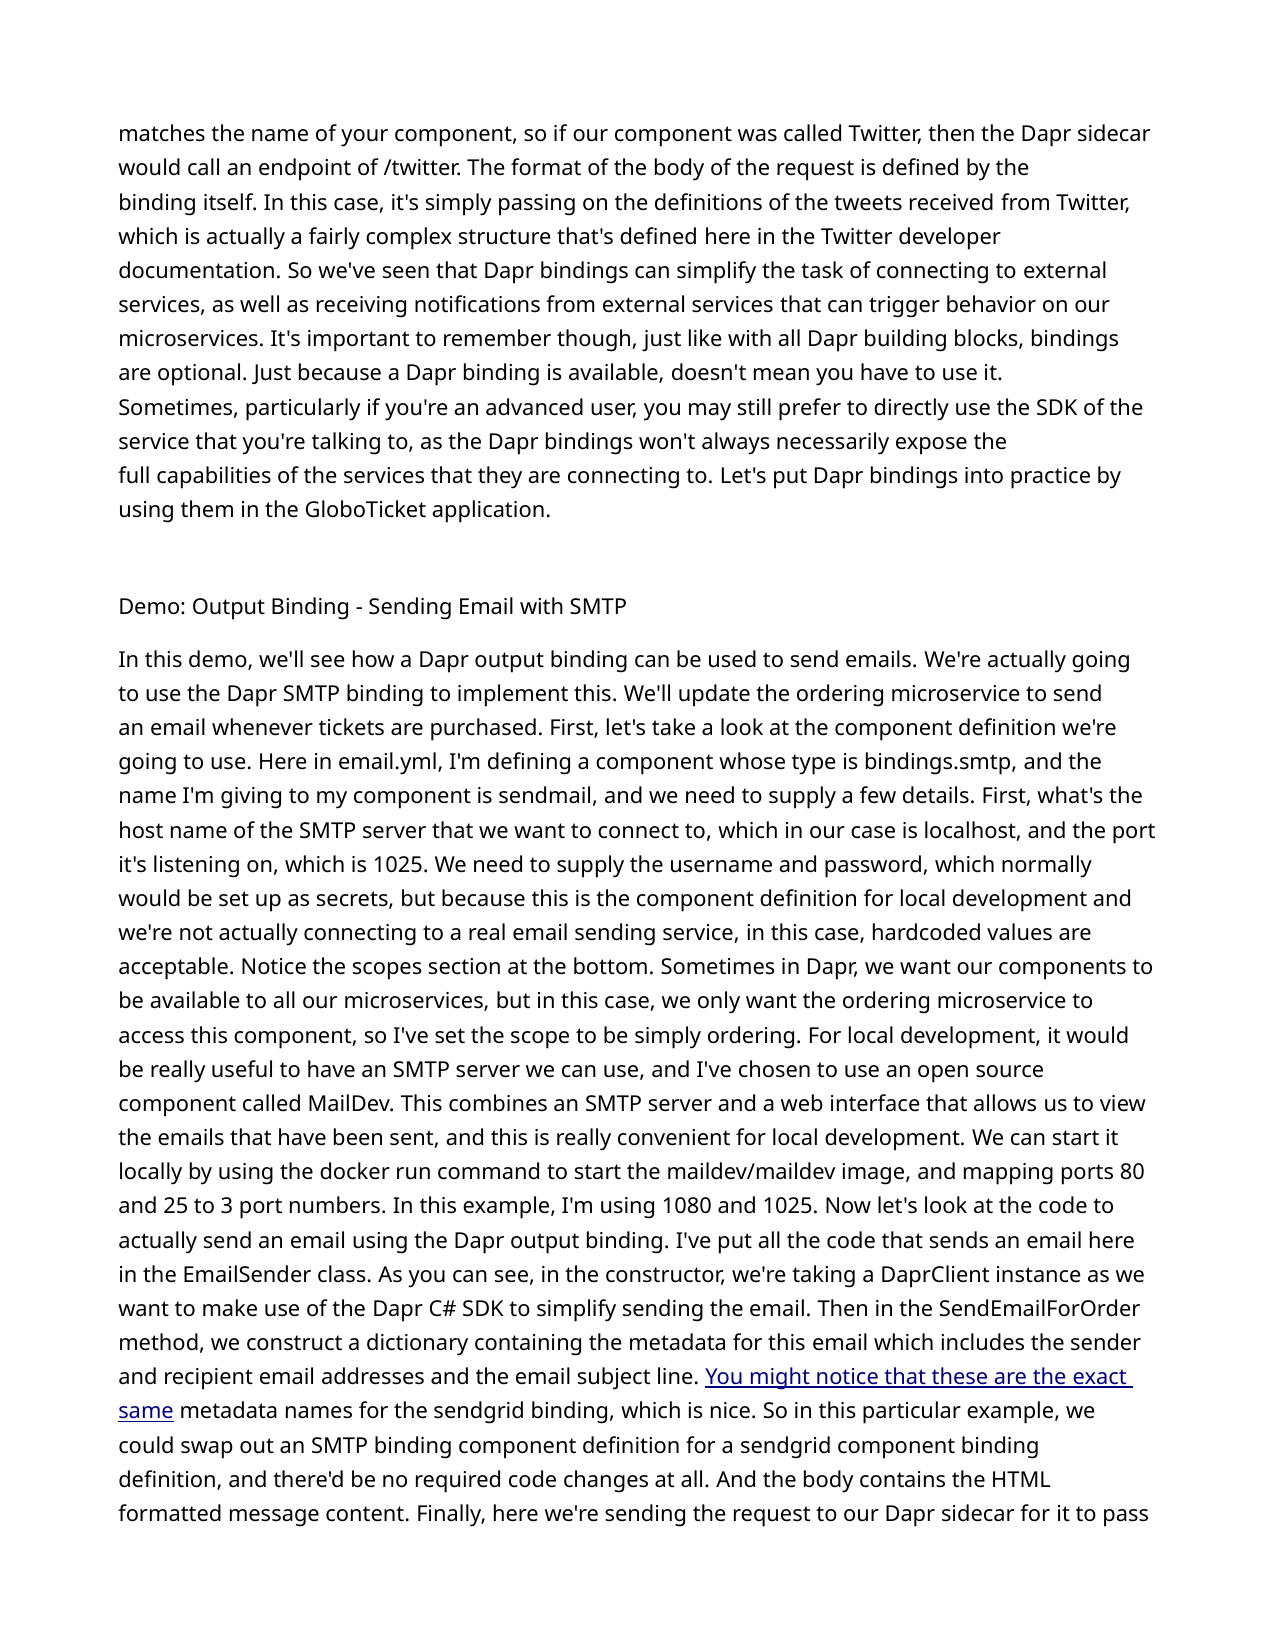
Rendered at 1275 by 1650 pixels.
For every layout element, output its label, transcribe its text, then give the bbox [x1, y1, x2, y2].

text In this demo, we'll see how a Dapr output binding can be used to send emails. We're actually going to use the Dapr SMTP binding to implement this. We'll update the ordering microservice to send an email whenever tickets are purchased. First, let's take a look at the component definition we're going to use. Here in email.yml, I'm defining a component whose type is bindings.smtp, and the name I'm giving to my component is sendmail, and we need to supply a few details. First, what's the host name of the SMTP server that we want to connect to, which in our case is localhost, and the port it's listening on, which is 1025. We need to supply the username and password, which normally would be set up as secrets, but because this is the component definition for local development and we're not actually connecting to a real email sending service, in this case, hardcoded values are acceptable. Notice the scopes section at the bottom. Sometimes in Dapr, we want our components to be available to all our microservices, but in this case, we only want the ordering microservice to access this component, so I've set the scope to be simply ordering. For local development, it would be really useful to have an SMTP server we can use, and I've chosen to use an open source component called MailDev. This combines an SMTP server and a web interface that allows us to view the emails that have been sent, and this is really convenient for local development. We can start it locally by using the docker run command to start the maildev/maildev image, and mapping ports 80 and 25 to 3 port numbers. In this example, I'm using 1080 and 1025. Now let's look at the code to actually send an email using the Dapr output binding. I've put all the code that sends an email here in the EmailSender class. As you can see, in the constructor, we're taking a DaprClient instance as we want to make use of the Dapr C# SDK to simplify sending the email. Then in the SendEmailForOrder method, we construct a dictionary containing the metadata for this email which includes the sender and recipient email addresses and the email subject line. You might notice that these are the exact same metadata names for the sendgrid binding, which is nice. So in this particular example, we could swap out an SMTP binding component definition for a sendgrid component binding definition, and there'd be no required code changes at all. And the body contains the HTML formatted message content. Finally, here we're sending the request to our Dapr sidecar for it to pass [118, 644, 1157, 1528]
text matches the name of your component, so if our component was called Twitter, then the Dapr sidecar would call an endpoint of /twitter. The format of the body of the request is defined by the binding itself. In this case, it's simply passing on the definitions of the tweets received from Twitter, which is actually a fairly complex structure that's defined here in the Twitter developer documentation. So we've seen that Dapr bindings can simplify the task of connecting to external services, as well as receiving notifications from external services that can trigger behavior on our microservices. It's important to remember though, just like with all Dapr building blocks, bindings are optional. Just because a Dapr binding is available, doesn't mean you have to use it. Sometimes, particularly if you're an advanced user, you may still prefer to directly use the SDK of the service that you're talking to, as the Dapr bindings won't always necessarily expose the full capabilities of the services that they are connecting to. Let's put Dapr bindings into practice by using them in the GloboTicket application. [118, 118, 1157, 524]
subtitle Demo: Output Binding - Sending Email with SMTP [118, 591, 1157, 620]
